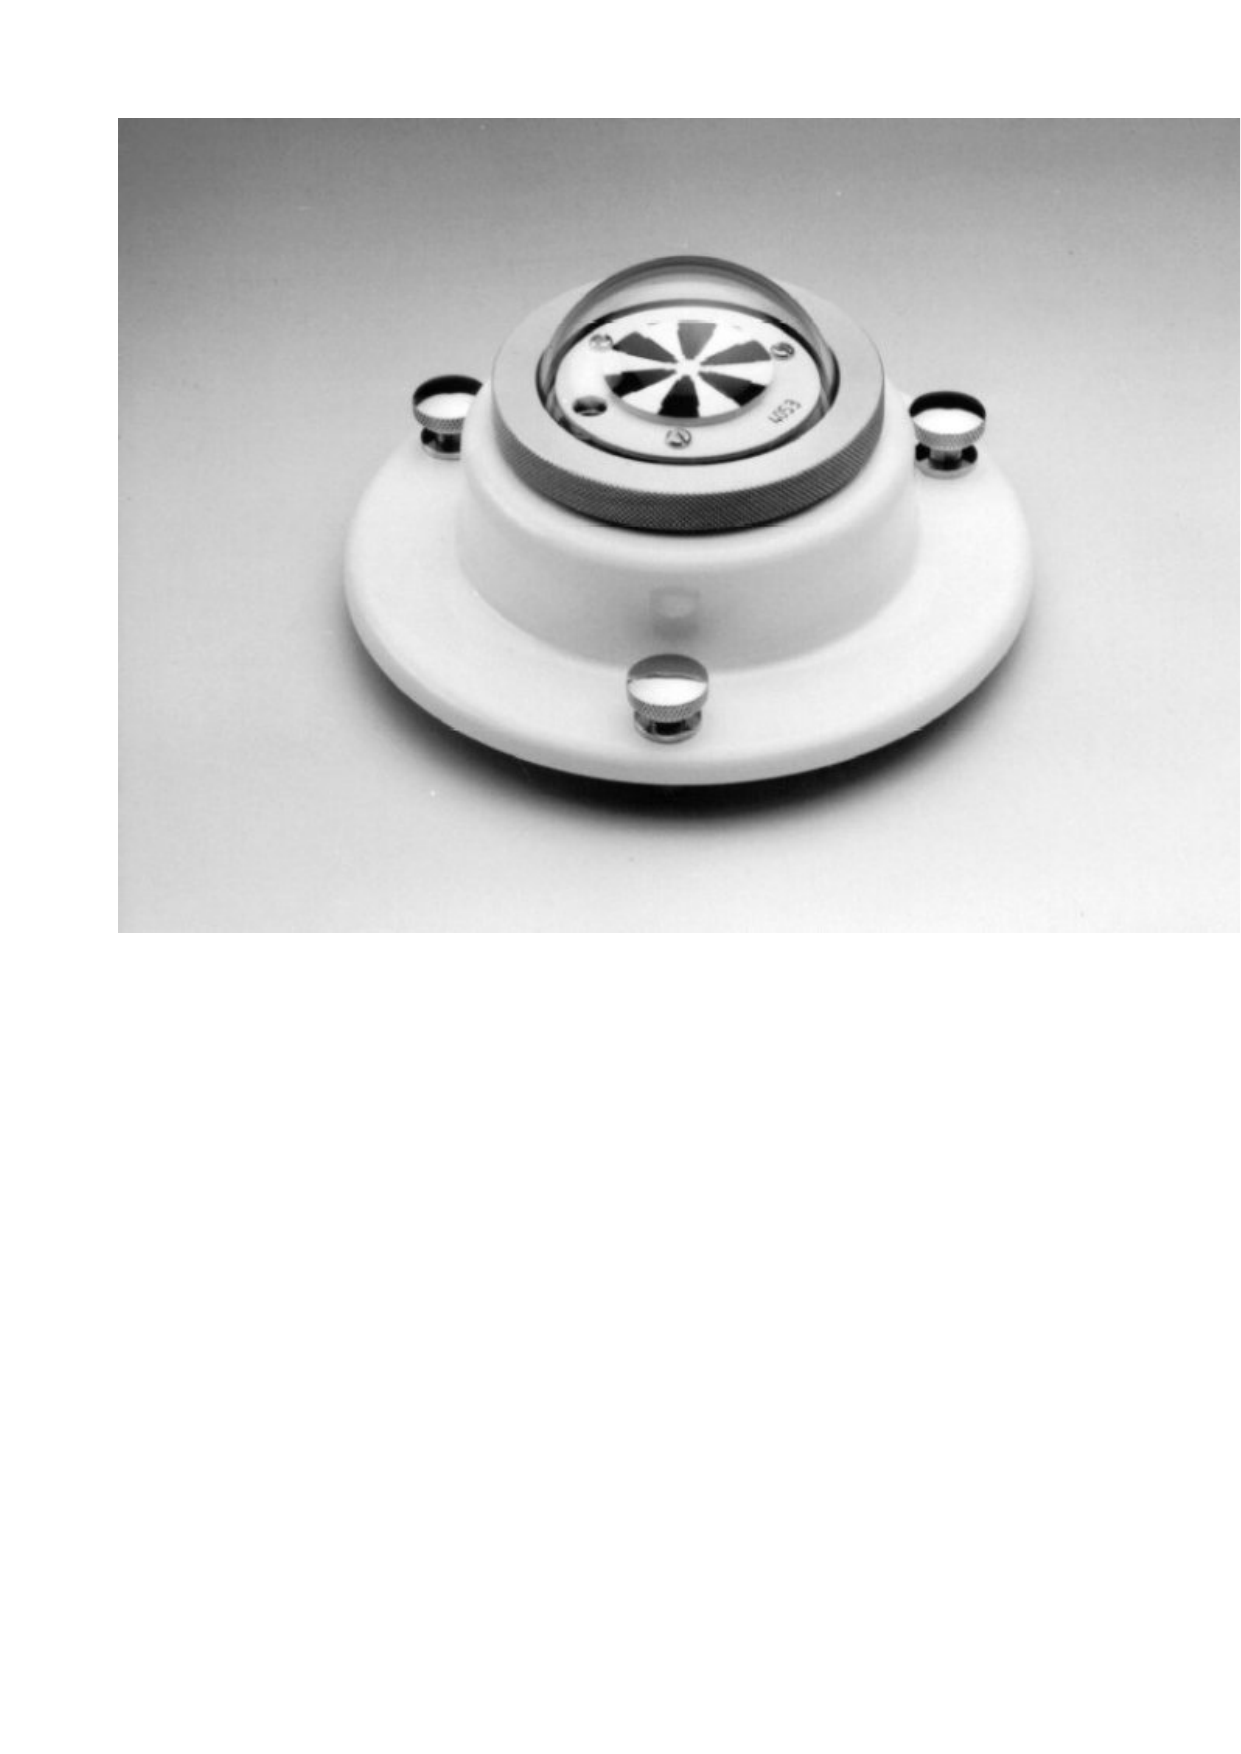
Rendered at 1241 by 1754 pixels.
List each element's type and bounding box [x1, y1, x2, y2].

picture [118, 118, 1241, 933]
